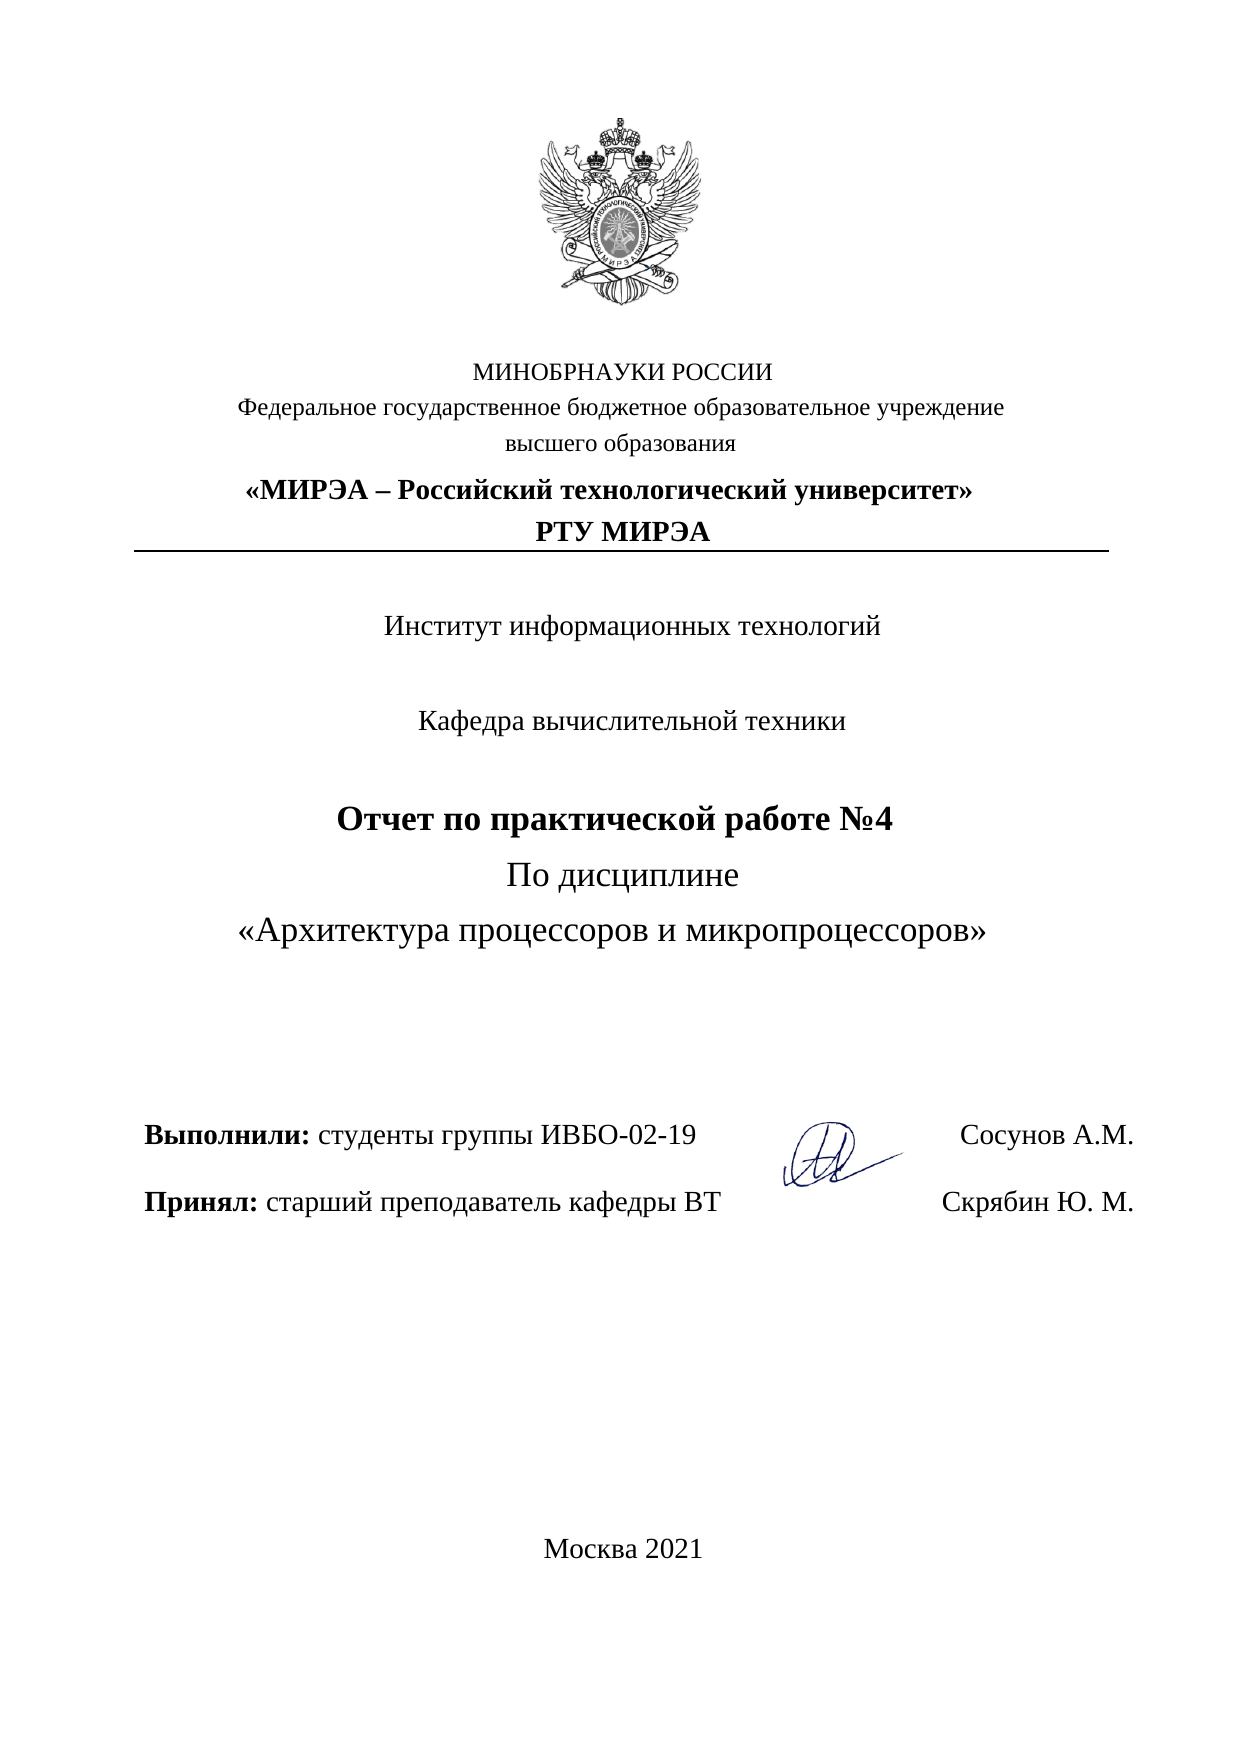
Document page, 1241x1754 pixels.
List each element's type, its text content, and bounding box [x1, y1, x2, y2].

text «МИРЭА – Российский технологический университет» [245, 472, 1152, 506]
text РТУ МИРЭА [133, 514, 1112, 548]
picture [778, 1117, 912, 1193]
picture [537, 118, 702, 306]
text «Архитектура процессоров и микропроцессоров» [237, 908, 1152, 949]
table_header [768, 1118, 778, 1184]
table_header Сосунов А.М. [912, 1118, 1146, 1184]
table_header Выполнили: студенты группы ИВБО-02-19 [133, 1118, 768, 1184]
subtitle Отчет по практической работе №4 [336, 797, 1152, 838]
text Кафедра вычислительной техники [113, 703, 1152, 736]
text МИНОБРНАУКИ РОССИИ [133, 357, 1112, 386]
text Москва 2021 [134, 1531, 1112, 1565]
text По дисциплине [133, 853, 1112, 894]
table_cell Скрябин Ю. М. [768, 1185, 1146, 1252]
text Институт информационных технологий [113, 608, 1152, 642]
text Федеральное государственное бюджетное образовательное учреждение высшего образования [237, 392, 1100, 457]
table_cell Принял: старший преподаватель кафедры ВТ [133, 1185, 768, 1252]
